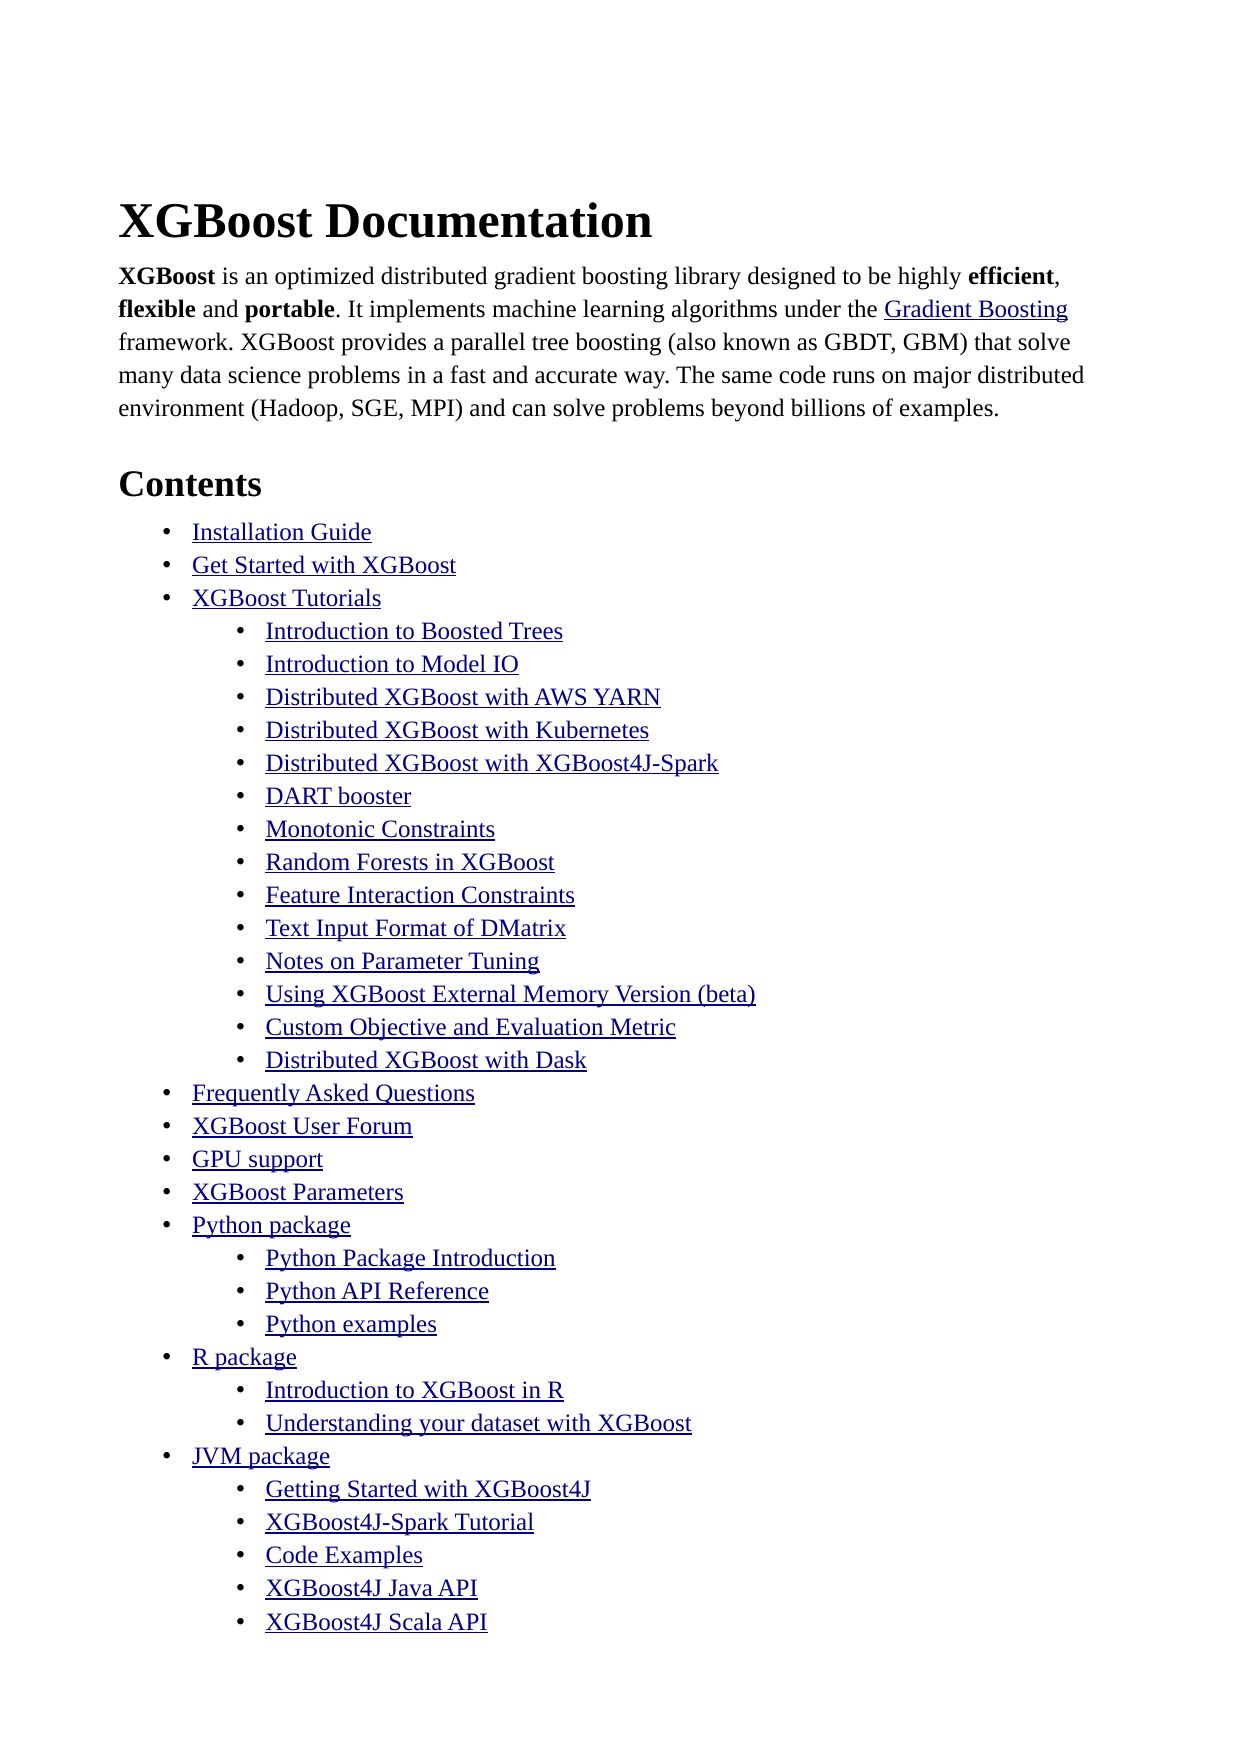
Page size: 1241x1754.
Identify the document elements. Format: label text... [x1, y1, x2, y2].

list XGBoost4J Scala API [236, 1607, 1122, 1635]
list GPU support [162, 1144, 1122, 1173]
list Python examples [236, 1309, 1122, 1338]
list Distributed XGBoost with Kubernetes [236, 715, 1122, 744]
list Introduction to Boosted Trees [236, 616, 1122, 645]
list Distributed XGBoost with XGBoost4J-Spark [236, 748, 1122, 777]
list XGBoost Parameters [162, 1177, 1122, 1206]
list Introduction to Model IO [236, 649, 1122, 678]
list Python Package Introduction [236, 1243, 1122, 1272]
list XGBoost4J Java API [236, 1573, 1122, 1602]
subtitle XGBoost Documentation [118, 191, 1122, 248]
list XGBoost Tutorials [162, 583, 1122, 612]
list XGBoost User Forum [162, 1111, 1122, 1140]
list Understanding your dataset with XGBoost [236, 1408, 1122, 1437]
list Distributed XGBoost with AWS YARN [236, 682, 1122, 711]
list Installation Guide [162, 517, 1122, 546]
list Getting Started with XGBoost4J [236, 1474, 1122, 1503]
list Random Forests in XGBoost [236, 847, 1122, 876]
list R package [162, 1342, 1122, 1371]
list Monotonic Constraints [236, 814, 1122, 843]
subtitle Contents [118, 461, 1122, 504]
list Notes on Parameter Tuning [236, 946, 1122, 975]
text XGBoost is an optimized distributed gradient boosting library designed to be highly efficient, flexible and portable. It implements machine learning algorithms under the Gradient Boosting framework. XGBoost provides a parallel tree boosting (also known as GBDT, GBM) that solve many data science problems in a fast and accurate way. The same code runs on major distributed environment (Hadoop, SGE, MPI) and can solve problems beyond billions of examples. [118, 261, 1122, 422]
list Python package [162, 1210, 1122, 1239]
list DART booster [236, 781, 1122, 810]
list Feature Interaction Constraints [236, 880, 1122, 909]
list Using XGBoost External Memory Version (beta) [236, 979, 1122, 1008]
list Code Examples [236, 1541, 1122, 1569]
list Frequently Asked Questions [162, 1078, 1122, 1107]
list XGBoost4J-Spark Tutorial [236, 1507, 1122, 1536]
list Python API Reference [236, 1276, 1122, 1305]
list Custom Objective and Evaluation Metric [236, 1012, 1122, 1041]
list Introduction to XGBoost in R [236, 1375, 1122, 1404]
list JVM package [162, 1441, 1122, 1470]
list Get Started with XGBoost [162, 550, 1122, 579]
list Distributed XGBoost with Dask [236, 1045, 1122, 1074]
list Text Input Format of DMatrix [236, 913, 1122, 942]
